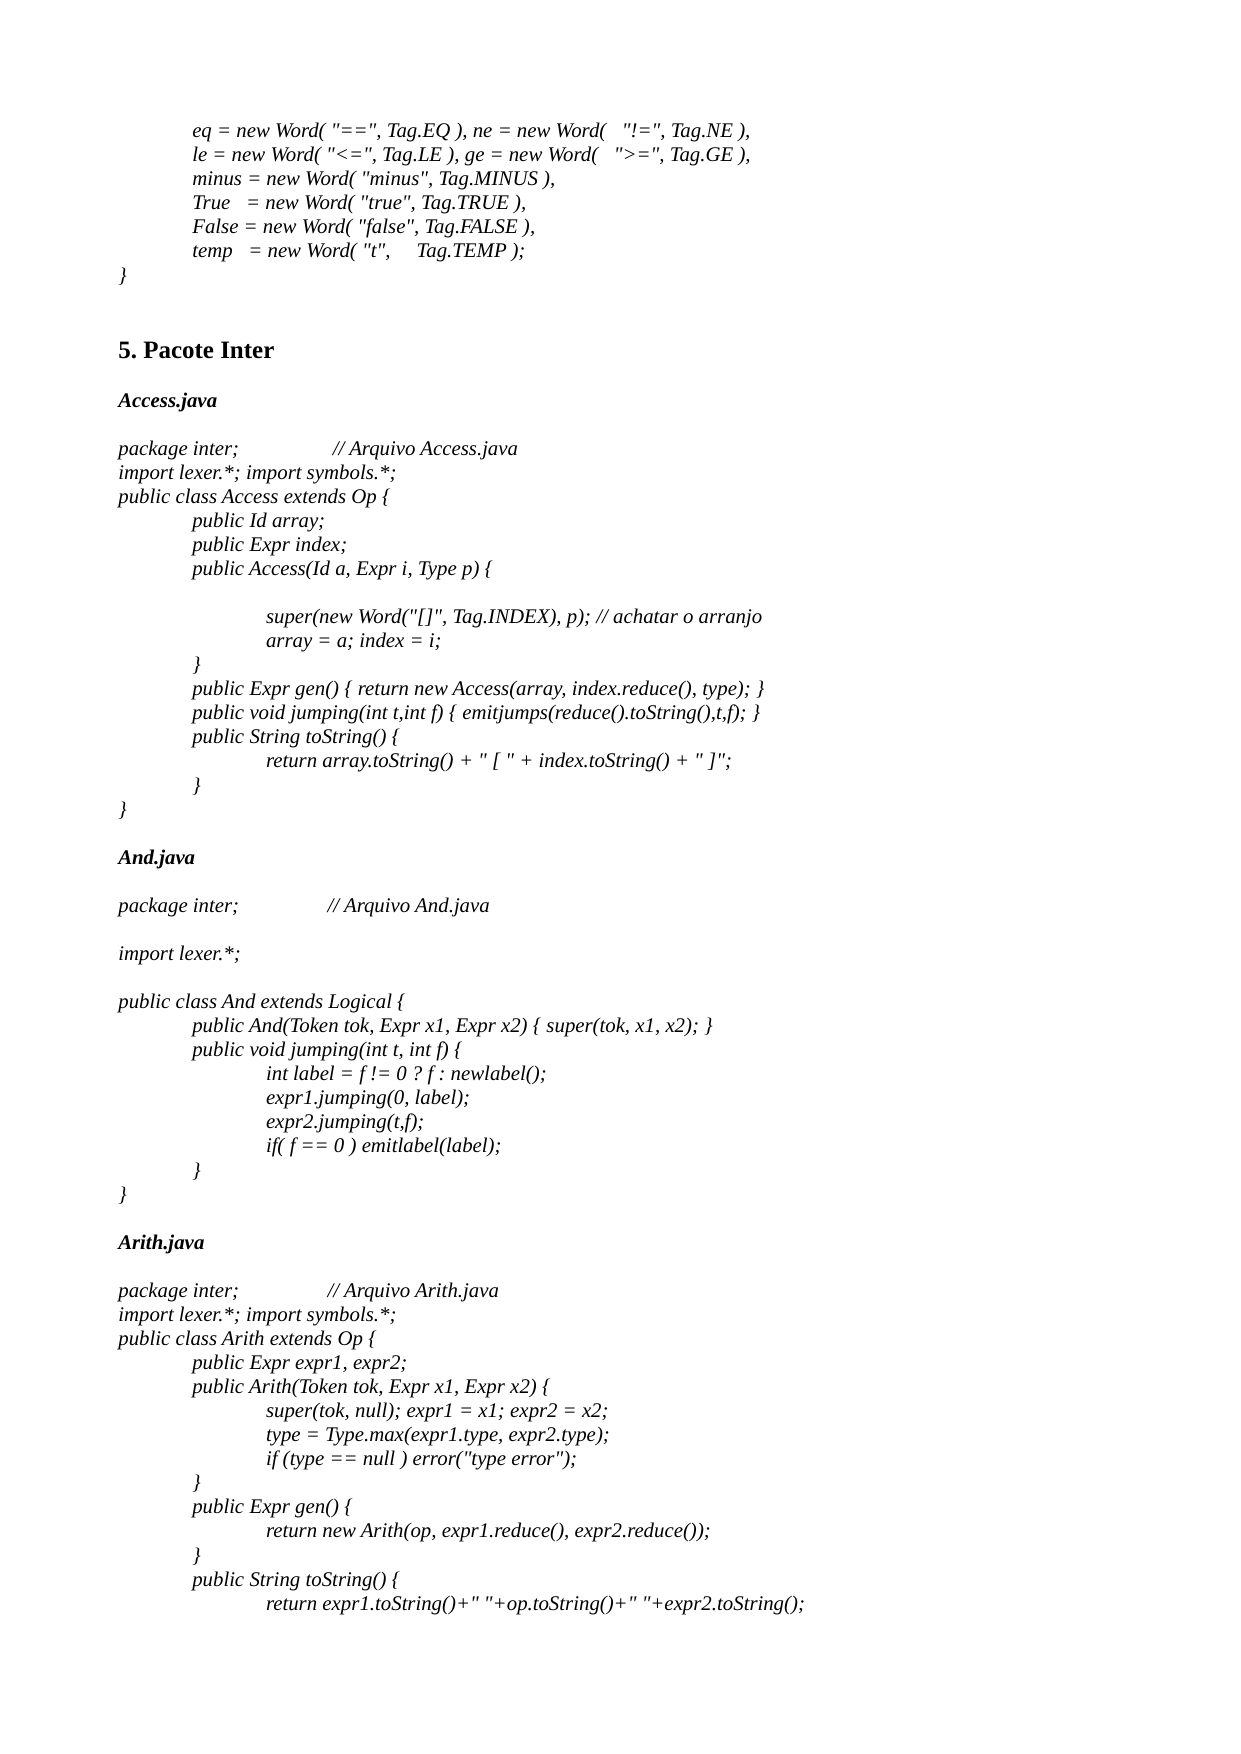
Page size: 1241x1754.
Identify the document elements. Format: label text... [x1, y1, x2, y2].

text public Expr gen() { return new Access(array, index.reduce(), type); } [118, 676, 1122, 700]
text super(tok, null); expr1 = x1; expr2 = x2; [118, 1398, 1122, 1422]
text } [118, 1470, 1122, 1494]
text public Expr index; [118, 532, 1122, 556]
text public Arith(Token tok, Expr x1, Expr x2) { [118, 1374, 1122, 1398]
text 5. Pacote Inter [118, 335, 1122, 363]
text public String toString() { [118, 724, 1122, 748]
text type = Type.max(expr1.type, expr2.type); [118, 1422, 1122, 1446]
text public class And extends Logical { [118, 989, 1122, 1013]
text return expr1.toString()+" "+op.toString()+" "+expr2.toString(); [118, 1591, 1122, 1615]
text Arith.java [118, 1230, 1122, 1254]
text temp = new Word( "t", Tag.TEMP ); [118, 238, 1122, 262]
text public String toString() { [118, 1567, 1122, 1591]
text } [118, 1157, 1122, 1182]
text public void jumping(int t,int f) { emitjumps(reduce().toString(),t,f); } [118, 700, 1122, 724]
text if (type == null ) error("type error"); [118, 1446, 1122, 1470]
text package inter; // Arquivo And.java [118, 893, 1122, 917]
text } [118, 772, 1122, 797]
text public void jumping(int t, int f) { [118, 1037, 1122, 1061]
text } [118, 262, 1122, 287]
text package inter; // Arquivo Access.java [118, 436, 1122, 460]
text int label = f != 0 ? f : newlabel(); [118, 1061, 1122, 1085]
text public Expr expr1, expr2; [118, 1350, 1122, 1374]
text return new Arith(op, expr1.reduce(), expr2.reduce()); [118, 1518, 1122, 1542]
text le = new Word( "<=", Tag.LE ), ge = new Word( ">=", Tag.GE ), [118, 142, 1122, 166]
text public Access(Id a, Expr i, Type p) { [118, 556, 1122, 580]
text public Id array; [118, 508, 1122, 532]
text } [118, 1542, 1122, 1567]
text super(new Word("[]", Tag.INDEX), p); // achatar o arranjo [118, 604, 1122, 628]
text public class Access extends Op { [118, 484, 1122, 508]
text Access.java [118, 387, 1122, 412]
text import lexer.*; import symbols.*; [118, 1302, 1122, 1326]
text eq = new Word( "==", Tag.EQ ), ne = new Word( "!=", Tag.NE ), [118, 118, 1122, 142]
text minus = new Word( "minus", Tag.MINUS ), [118, 166, 1122, 190]
text array = a; index = i; [118, 628, 1122, 652]
text import lexer.*; [118, 941, 1122, 965]
text } [118, 1182, 1122, 1206]
text if( f == 0 ) emitlabel(label); [118, 1133, 1122, 1157]
text And.java [118, 845, 1122, 869]
text return array.toString() + " [ " + index.toString() + " ]"; [118, 748, 1122, 772]
text import lexer.*; import symbols.*; [118, 460, 1122, 484]
text expr1.jumping(0, label); [118, 1085, 1122, 1109]
text False = new Word( "false", Tag.FALSE ), [118, 214, 1122, 238]
text package inter; // Arquivo Arith.java [118, 1278, 1122, 1302]
text } [118, 797, 1122, 821]
text } [118, 652, 1122, 676]
text public class Arith extends Op { [118, 1326, 1122, 1350]
text True = new Word( "true", Tag.TRUE ), [118, 190, 1122, 214]
text public And(Token tok, Expr x1, Expr x2) { super(tok, x1, x2); } [118, 1013, 1122, 1037]
text public Expr gen() { [118, 1494, 1122, 1518]
text expr2.jumping(t,f); [118, 1109, 1122, 1133]
